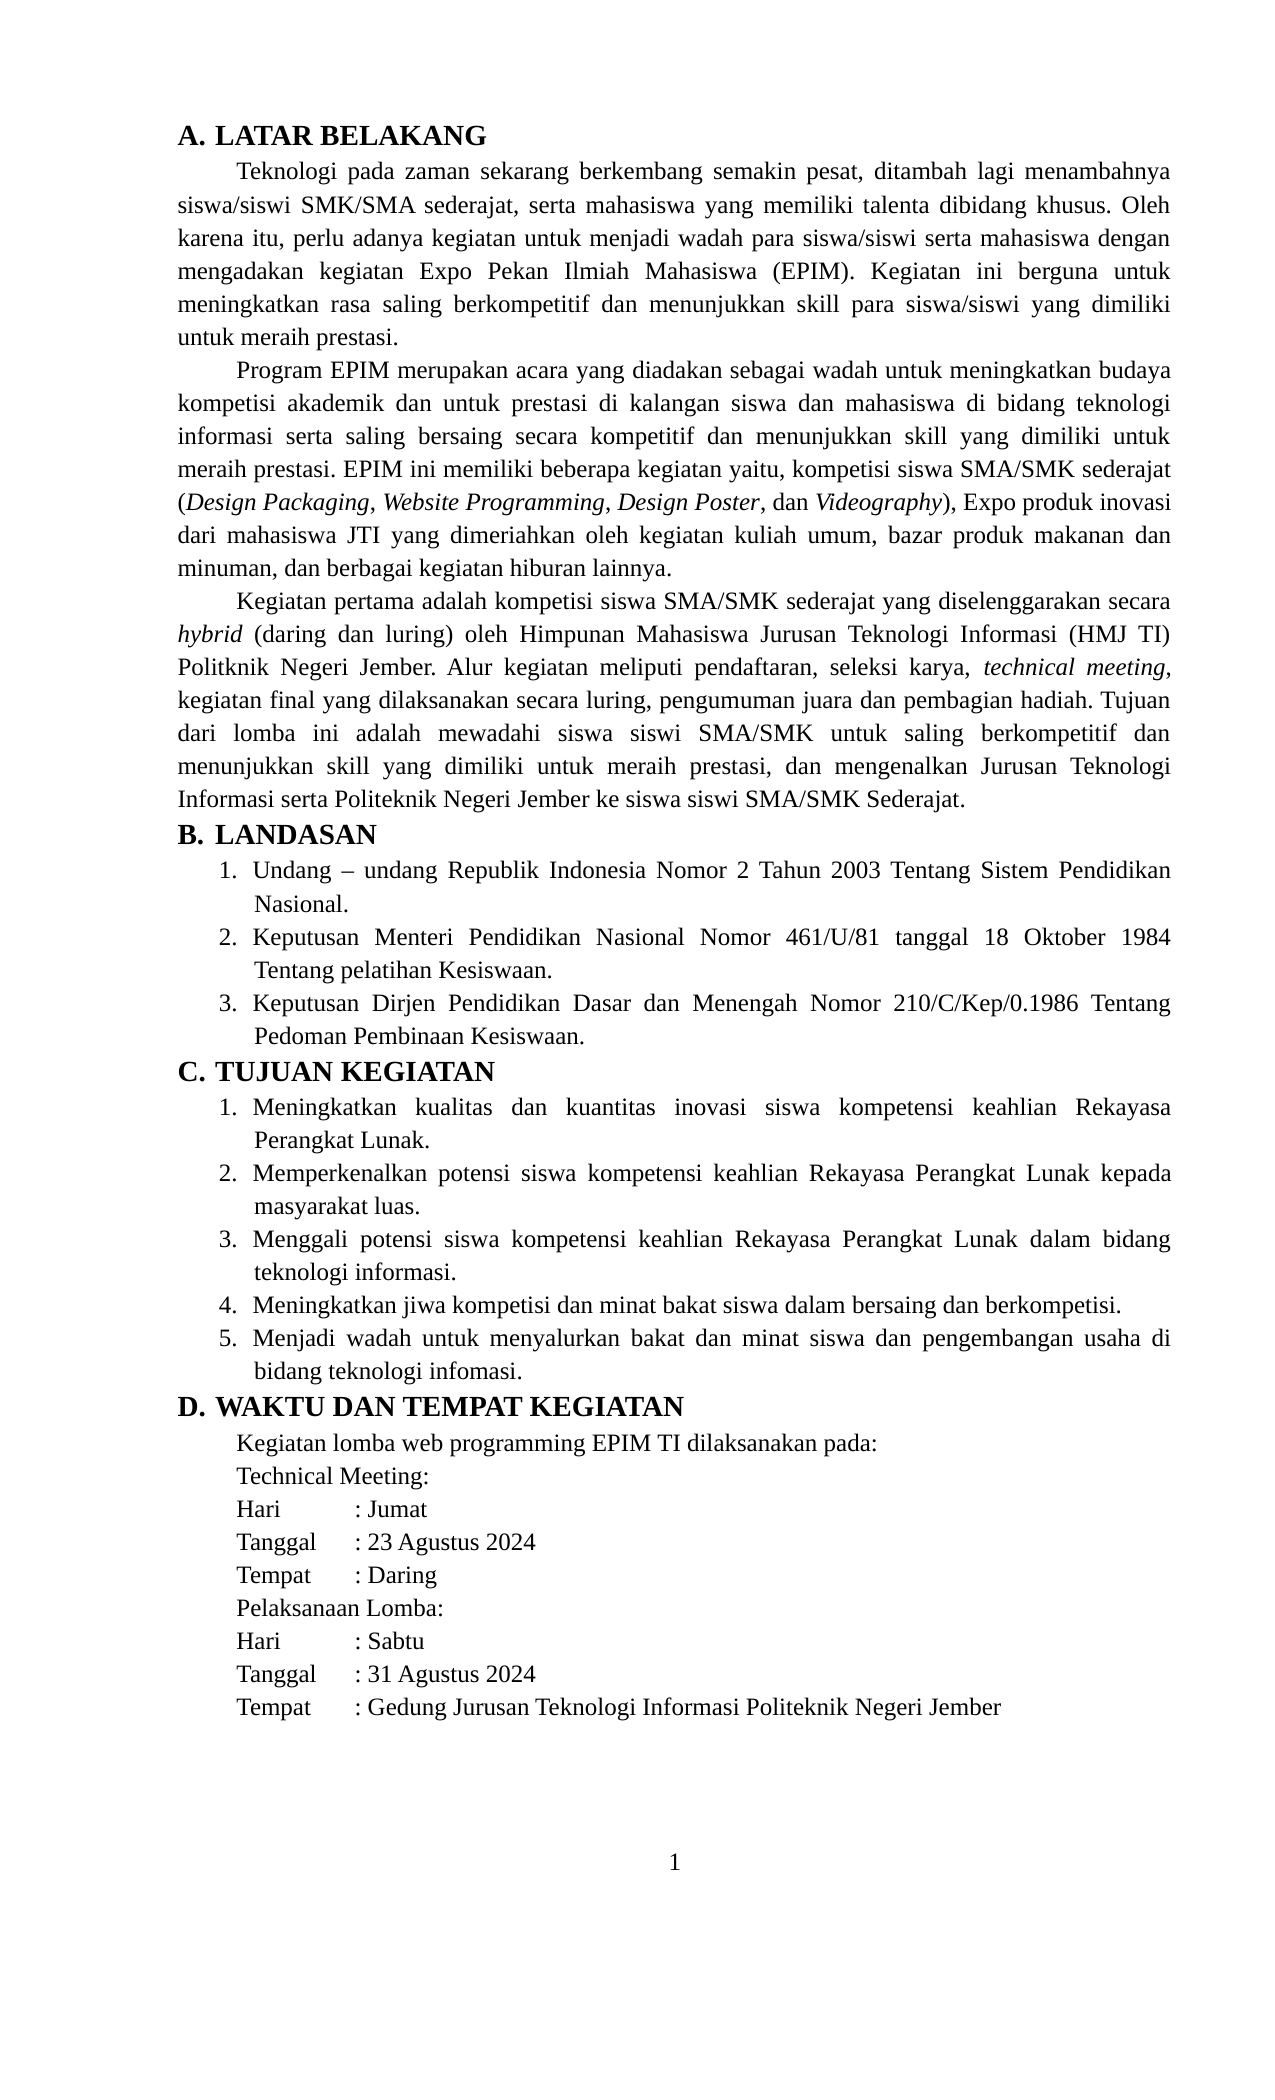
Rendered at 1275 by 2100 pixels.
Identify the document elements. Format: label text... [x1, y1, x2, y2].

list LATAR BELAKANG [177, 118, 1172, 152]
text Pelaksanaan Lomba: [177, 1593, 1172, 1622]
list WAKTU DAN TEMPAT KEGIATAN [177, 1389, 1172, 1423]
list Keputusan Dirjen Pendidikan Dasar dan Menengah Nomor 210/C/Kep/0.1986 Tentang Pedoman Pembinaan Kesiswaan. [218, 988, 1172, 1049]
list Meningkatkan kualitas dan kuantitas inovasi siswa kompetensi keahlian Rekayasa Perangkat Lunak. [218, 1092, 1172, 1154]
list LANDASAN [177, 817, 1172, 851]
list Keputusan Menteri Pendidikan Nasional Nomor 461/U/81 tanggal 18 Oktober 1984 Tentang pelatihan Kesiswaan. [218, 922, 1172, 983]
text Kegiatan lomba web programming EPIM TI dilaksanakan pada: [177, 1428, 1172, 1457]
list Menjadi wadah untuk menyalurkan bakat dan minat siswa dan pengembangan usaha di bidang teknologi infomasi. [218, 1323, 1172, 1385]
list TUJUAN KEGIATAN [177, 1054, 1172, 1087]
text Tempat : Gedung Jurusan Teknologi Informasi Politeknik Negeri Jember [177, 1692, 1172, 1721]
text Tanggal : 31 Agustus 2024 [177, 1659, 1172, 1688]
text Tanggal : 23 Agustus 2024 [177, 1527, 1172, 1556]
list Menggali potensi siswa kompetensi keahlian Rekayasa Perangkat Lunak dalam bidang teknologi informasi. [218, 1224, 1172, 1286]
text Tempat : Daring [177, 1560, 1172, 1589]
text Kegiatan pertama adalah kompetisi siswa SMA/SMK sederajat yang diselenggarakan secara hybrid (daring dan luring) oleh Himpunan Mahasiswa Jurusan Teknologi Informasi (HMJ TI) Politknik Negeri Jember. Alur kegiatan meliputi pendaftaran, seleksi karya, technical meeting, kegiatan final yang dilaksanakan secara luring, pengumuman juara dan pembagian hadiah. Tujuan dari lomba ini adalah mewadahi siswa siswi SMA/SMK untuk saling berkompetitif dan menunjukkan skill yang dimiliki untuk meraih prestasi, dan mengenalkan Jurusan Teknologi Informasi serta Politeknik Negeri Jember ke siswa siswi SMA/SMK Sederajat. [177, 586, 1172, 813]
text Technical Meeting: [177, 1461, 1172, 1490]
list Memperkenalkan potensi siswa kompetensi keahlian Rekayasa Perangkat Lunak kepada masyarakat luas. [218, 1158, 1172, 1220]
text Hari : Jumat [177, 1494, 1172, 1523]
list Undang – undang Republik Indonesia Nomor 2 Tahun 2003 Tentang Sistem Pendidikan Nasional. [218, 856, 1172, 917]
text Teknologi pada zaman sekarang berkembang semakin pesat, ditambah lagi menambahnya siswa/siswi SMK/SMA sederajat, serta mahasiswa yang memiliki talenta dibidang khusus. Oleh karena itu, perlu adanya kegiatan untuk menjadi wadah para siswa/siswi serta mahasiswa dengan mengadakan kegiatan Expo Pekan Ilmiah Mahasiswa (EPIM). Kegiatan ini berguna untuk meningkatkan rasa saling berkompetitif dan menunjukkan skill para siswa/siswi yang dimiliki untuk meraih prestasi. [177, 157, 1172, 351]
list Meningkatkan jiwa kompetisi dan minat bakat siswa dalam bersaing dan berkompetisi. [218, 1290, 1172, 1319]
text Program EPIM merupakan acara yang diadakan sebagai wadah untuk meningkatkan budaya kompetisi akademik dan untuk prestasi di kalangan siswa dan mahasiswa di bidang teknologi informasi serta saling bersaing secara kompetitif dan menunjukkan skill yang dimiliki untuk meraih prestasi. EPIM ini memiliki beberapa kegiatan yaitu, kompetisi siswa SMA/SMK sederajat (Design Packaging, Website Programming, Design Poster, dan Videography), Expo produk inovasi dari mahasiswa JTI yang dimeriahkan oleh kegiatan kuliah umum, bazar produk makanan dan minuman, dan berbagai kegiatan hiburan lainnya. [177, 355, 1172, 582]
text Hari : Sabtu [177, 1626, 1172, 1655]
